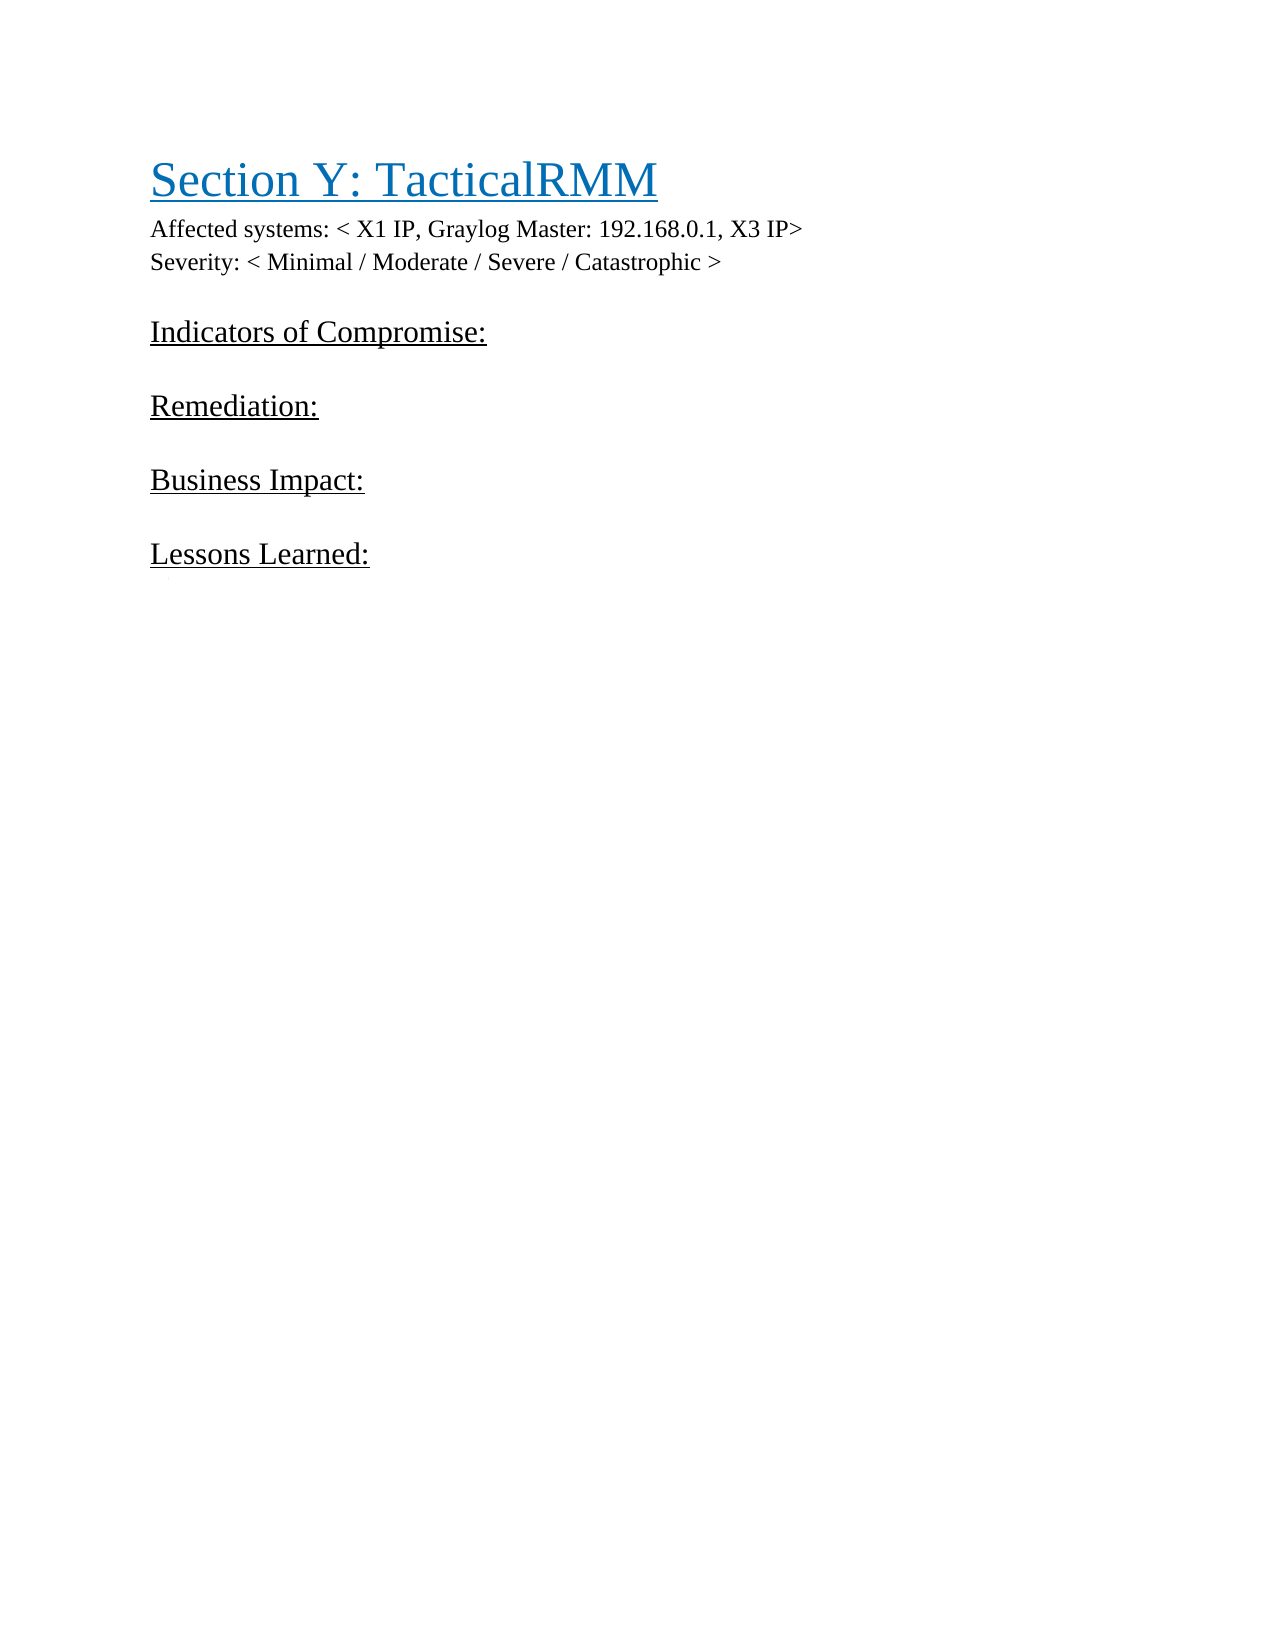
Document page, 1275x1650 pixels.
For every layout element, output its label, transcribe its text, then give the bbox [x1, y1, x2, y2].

text Lessons Learned: [150, 536, 1125, 572]
text Indicators of Compromise: [150, 313, 1125, 349]
text Remediation: [150, 387, 1125, 423]
text Affected systems: < X1 IP, Graylog Master: 192.168.0.1, X3 IP> [150, 214, 1125, 242]
text Severity: < Minimal / Moderate / Severe / Catastrophic > [150, 247, 1125, 276]
text Business Impact: [150, 461, 1125, 497]
title Section Y: TacticalRMM [150, 150, 1125, 207]
